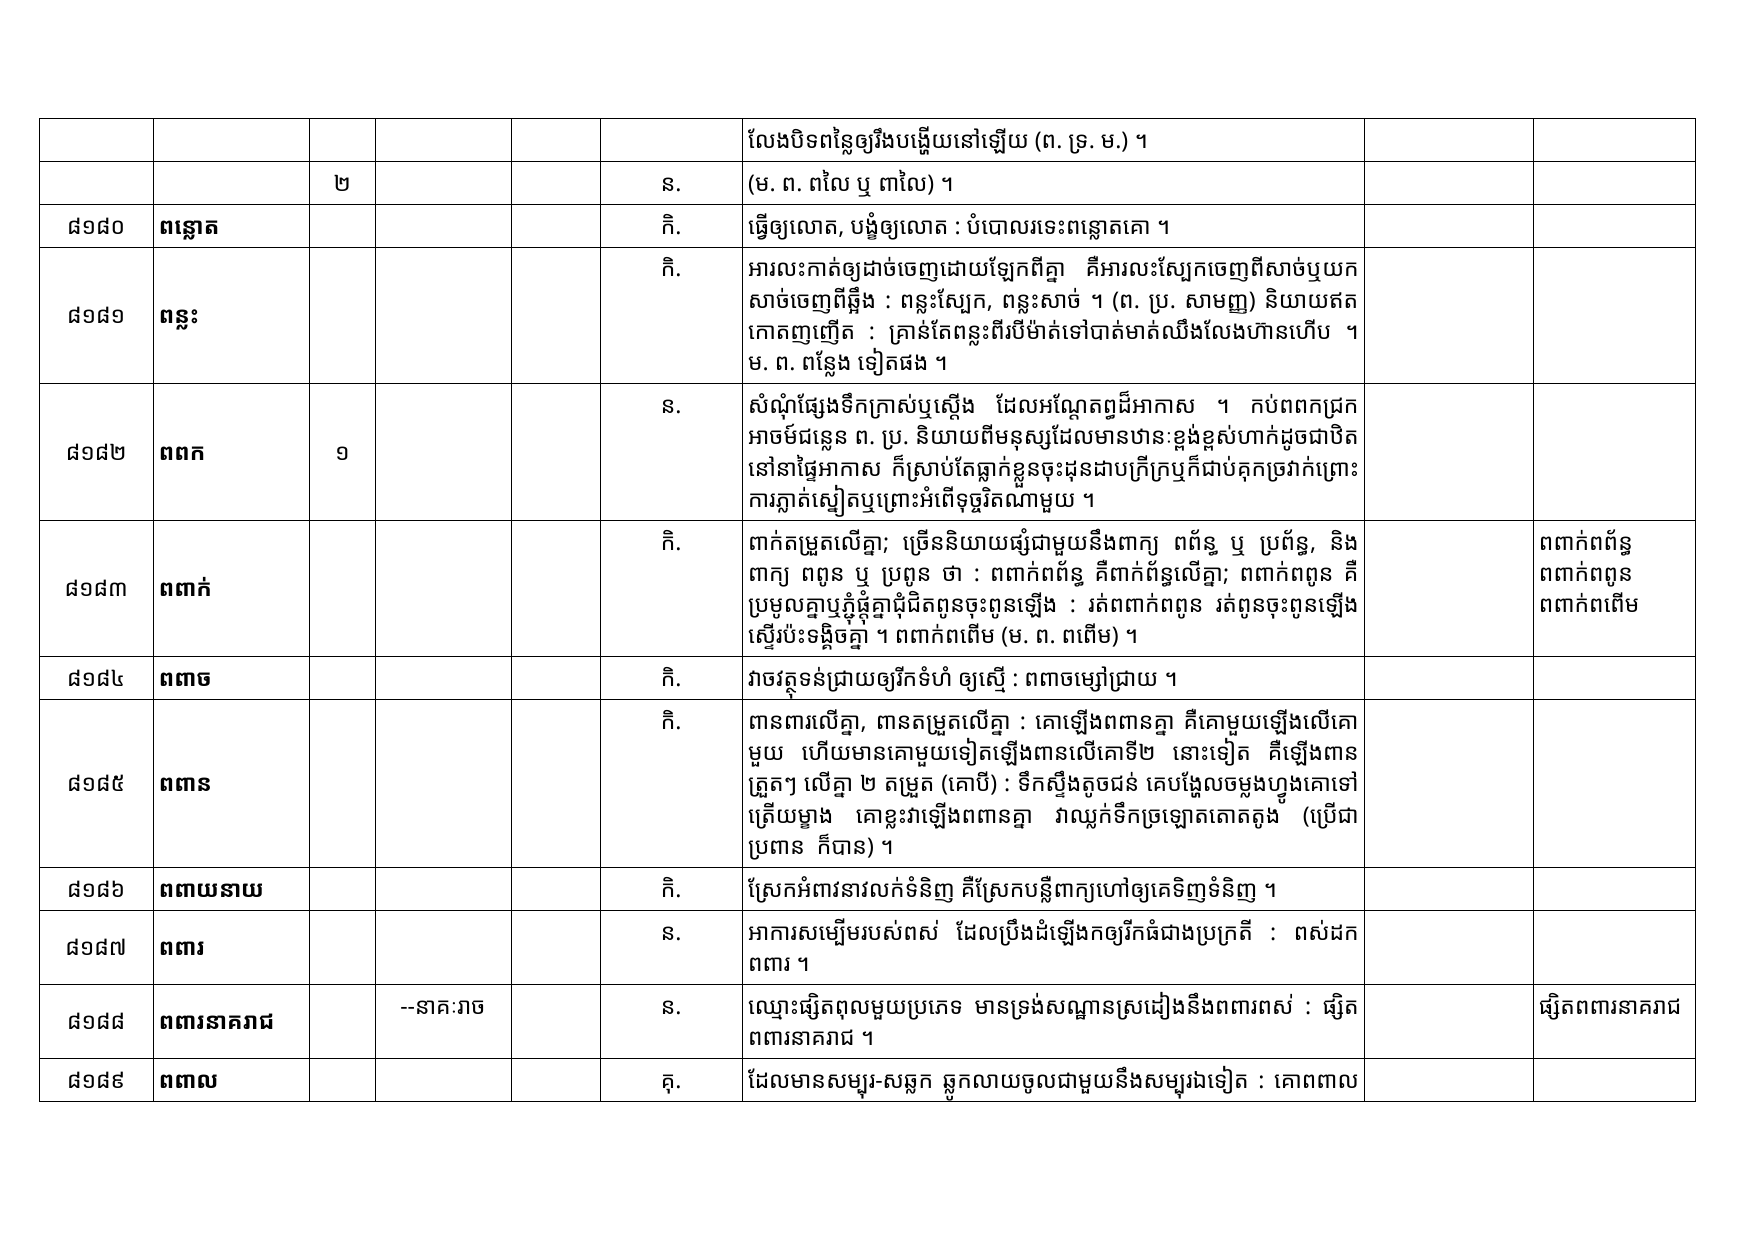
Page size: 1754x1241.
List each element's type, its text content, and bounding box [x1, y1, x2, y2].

table_cell [376, 205, 511, 247]
table_cell [1534, 205, 1695, 247]
table_cell [512, 868, 600, 910]
table_cell ពពាល [154, 1059, 309, 1101]
table_cell កិ. [601, 521, 742, 656]
table_cell [376, 521, 511, 656]
table_cell [1534, 868, 1695, 910]
table_cell [512, 1059, 600, 1101]
table_cell [40, 162, 153, 204]
table_cell សំណុំ​ផ្សែង​ទឹក​ក្រាស់​ឬ​ស្ដើង ដែល​អណ្ដែត​ព្ធដ៏​អាកាស ។ កប់​ពពក​ជ្រក​អាចម៍​ជន្លេន ព. ប្រ. និយាយ​ពី​មនុស្ស​ដែល​មាន​ឋានៈ​ខ្ពង់ខ្ពស់​ហាក់​ដូច​ជា​ឋិត​នៅ​នា​ផ្ទៃ​អាកាស ក៏​ស្រាប់​តែ​ធ្លាក់​ខ្លួន​ចុះ​ដុនដាប​ក្រីក្រ​ឬ​ក៏​ជាប់​គុក​ច្រវាក់​ព្រោះ​ការ​ភ្លាត់​ស្នៀត​ឬ​ព្រោះ​អំពើ​ទុច្ចរិត​ណា​មួយ ។ [743, 384, 1364, 520]
table_cell ពពាក់ពព័ន្ធ ពពាក់ពពូន ពពាក់ពពើម [1534, 521, 1695, 656]
table_cell កិ. [601, 657, 742, 699]
table_cell [154, 162, 309, 204]
table_cell ពពាក់ [154, 521, 309, 656]
table_cell [310, 119, 375, 161]
table_cell ដែល​មាន​សម្បុរ-ស​ឆ្លក ឆ្លូក​លាយ​ចូល​ជាមួយ​នឹង​សម្បុរ​ឯ​ទៀត : គោ​ពពាល [743, 1059, 1364, 1101]
table_cell កិ. [601, 205, 742, 247]
table_cell [512, 119, 600, 161]
table_cell [512, 521, 600, 656]
table_cell [512, 985, 600, 1058]
table_cell ៨១៨៣ [40, 521, 153, 656]
table_cell [1365, 521, 1533, 656]
table_cell [310, 521, 375, 656]
table_cell [512, 911, 600, 984]
table_cell [310, 700, 375, 867]
table_cell ពន្លះ [154, 248, 309, 383]
table_cell [1365, 700, 1533, 867]
table_cell (ម. ព. ពលៃ ឬ ពាលៃ) ។ [743, 162, 1364, 204]
table_cell ពន្លោត [154, 205, 309, 247]
table_cell [376, 700, 511, 867]
table_cell ១ [310, 384, 375, 520]
table_cell [1534, 162, 1695, 204]
table_cell [310, 985, 375, 1058]
table_cell ពពាច [154, 657, 309, 699]
table_cell [376, 911, 511, 984]
table_cell --នាគៈរាច [376, 985, 511, 1058]
table_cell [1534, 911, 1695, 984]
table_cell ន. [601, 911, 742, 984]
table_cell [1534, 657, 1695, 699]
table_cell ៨១៨៨ [40, 985, 153, 1058]
table_cell ពពាយនាយ [154, 868, 309, 910]
table_cell ពពារ​នាគ​រាជ [154, 985, 309, 1058]
table_cell [310, 1059, 375, 1101]
table_cell ពាក់​តម្រួត​លើ​គ្នា; ច្រើន​និយាយ​ផ្សំ​ជាមួយ​នឹង​ពាក្យ ពព័ន្ធ ឬ ប្រព័ន្ធ, និង​ពាក្យ ពពូន ឬ ប្រពូន ថា : ពពាក់​ពព័ន្ធ គឺ​ពាក់​ព័ន្ធ​លើ​គ្នា; ពពាក់​ពពូន គឺ​ប្រមូល​គ្នា​ឬ​ភ្ជុំ​ផ្ដុំ​គ្នា​ជុំ​ជិត​ពូន​ចុះ​ពូន​ឡើង : រត់​ពពាក់​ពពូន រត់​ពូន​ចុះ​ពូន​ឡើង​ស្ទើរ​ប៉ះ​ទង្គិច​គ្នា ។ ពពាក់​ពពើម (ម. ព. ពពើម) ។ [743, 521, 1364, 656]
table_cell ២ [310, 162, 375, 204]
table_cell ៨១៨០ [40, 205, 153, 247]
table_cell ផ្សិត​ពពារ​នាគ​រាជ [1534, 985, 1695, 1058]
table_cell អាការ​សម្បើម​របស់​ពស់ ដែល​ប្រឹង​ដំឡើង​ក​ឲ្យ​រីក​ធំ​ជាង​ប្រក្រតី​ : ពស់​ដក​ពពារ ។ [743, 911, 1364, 984]
table_cell ៨១៨៩ [40, 1059, 153, 1101]
table_cell [376, 657, 511, 699]
table_cell ៨១៨៥ [40, 700, 153, 867]
table_cell កិ. [601, 700, 742, 867]
table_cell ពពាន [154, 700, 309, 867]
table_cell [154, 119, 309, 161]
table_cell ពានពារ​លើ​គ្នា, ពាន​តម្រួត​លើ​គ្នា : គោ​ឡើង​ពពាន​គ្នា គឺ​គោ​មួយ​ឡើង​លើ​គោ​មួយ ហើយ​មាន​គោ​មួយ​ទៀត​ឡើង​ពាន​លើ​គោ​ទី​២ នោះ​ទៀត គឺ​ឡើង​ពាន​ត្រួត​ៗ លើ​គ្នា ២ តម្រួត (គោ​បី) : ទឹក​ស្ទឹង​តូច​ជន់ គេ​បង្ហែល​ចម្លង​ហ្វូង​គោ​ទៅ​ត្រើយ​ម្ខាង គោ​ខ្លះ​វា​ឡើង​ពពាន​គ្នា វា​ឈ្លក់​ទឹក​ច្រឡោត​តោតតូង (ប្រើ​ជា ប្រពាន ក៏​បាន) ។ [743, 700, 1364, 867]
table_cell [1534, 248, 1695, 383]
table_cell ពពក [154, 384, 309, 520]
table_cell [512, 248, 600, 383]
table_cell [376, 119, 511, 161]
table_cell [376, 248, 511, 383]
table_cell [310, 911, 375, 984]
table_cell ឈ្មោះ​ប្រទាល​ដើម​រឹង មាន​មើម​សម្បុរ​លឿង​ខ្ចី ក្លិន​ប្រហើរ មាន​រស​ហាង​ប្រហាត គេ​ដាំ​សម្រាប់​ធ្វើ​ជា​ឱសថ​ផ្សេង​ៗ ឬ​ប្រើ​ជា​គ្រឿង​សម្ល​ក៏​បាន​ខ្លះ; មាន​ពន្លៃ​មួយ​ប្រភេទ​ផ្សេង​ទៀត មើម​សម្បុរ​ខ្មៅ ហៅ​ថា ពន្លៃ​ខ្មៅ សម្រាប់​ប្រើ​ជា​ឱសថ ។ ស្រូវ​ពន្លៃ ស្រូវ​មួយ​ល្អី​ដែល​គេ​ដាក់​ជូន​ឆ្មប​ក្នុង​វេលា​បង្កក់​កូន​ខ្ចី ដែល​ហៅ​ថា បង្កក់​ឆ្មប (ប្រើ​តាម​ទំនៀម​ប្រទេស) ។ ក្មេង​ពន្លៃ​នៅ​បង្ហើយ ព. ប្រ. និយាយ​ពី​មនុស្ស​ដែល​នៅ​ក្មេង​មិន​ទាន់​យល់​កិច្ចការ​រាក់​ជ្រៅ​សព្វ​គ្រប់ គេ​ប្រៀប​ប្រដូច​ដោយ​សេចក្ដី​មើល​ងាយ​ទុក​ស្មើ​កូន​ក្មេង​តូច ដែល​ម្ដាយ​មិន​ទាន់​លែង​បិទ​ពន្លៃ​ឲ្យ​រឹង​បង្ហើយ​នៅ​ឡើយ (ព. ទ្រ. ម.) ។ [743, 119, 1364, 161]
table_cell ស្រែក​អំពាវនាវ​លក់​ទំនិញ គឺ​ស្រែក​បន្លឺ​ពាក្យ​ហៅ​ឲ្យ​គេ​ទិញ​ទំនិញ ។ [743, 868, 1364, 910]
table_cell ៨១៨៧ [40, 911, 153, 984]
table_cell ពពារ [154, 911, 309, 984]
table_cell ៨១៨៤ [40, 657, 153, 699]
table_cell [376, 384, 511, 520]
table_cell [310, 205, 375, 247]
table_cell [1365, 162, 1533, 204]
table_cell [310, 657, 375, 699]
table_cell [376, 1059, 511, 1101]
table_cell [1365, 911, 1533, 984]
table_cell [512, 162, 600, 204]
table_cell អារ​លះ​កាត់​ឲ្យ​ដាច់​ចេញ​ដោយ​ឡែក​ពី​គ្នា គឺ​អារ​លះ​ស្បែក​ចេញ​ពី​សាច់​ឬ​យក​សាច់​ចេញ​ពី​ឆ្អឹង : ពន្លះ​ស្បែក, ពន្លះ​សាច់ ។ (ព. ប្រ. សាមញ្ញ) និយាយ​ឥត​កោត​ញញើត : គ្រាន់​តែ​ពន្លះ​ពីរ​បី​ម៉ាត់​ទៅ​បាត់​មាត់​ឈឹង​លែង​ហ៊ាន​ហើប ។ ម. ព. ពន្លែង ទៀត​ផង ។ [743, 248, 1364, 383]
table_cell [376, 162, 511, 204]
table_cell កិ. [601, 248, 742, 383]
table_cell ន. [601, 384, 742, 520]
table_cell [1534, 700, 1695, 867]
table_cell ន. [601, 162, 742, 204]
table_cell [376, 868, 511, 910]
table_cell [1365, 248, 1533, 383]
table_cell [1534, 384, 1695, 520]
table_cell [512, 657, 600, 699]
table_cell [1534, 1059, 1695, 1101]
table_cell វាច​វត្ថុ​ទន់​ជ្រាយ​ឲ្យ​រីក​ទំហំ ឲ្យ​ស្មើ : ពពាច​ម្សៅ​ជ្រាយ ។ [743, 657, 1364, 699]
table_cell ៨១៨៦ [40, 868, 153, 910]
table_cell [512, 205, 600, 247]
table_cell [512, 700, 600, 867]
table_cell [310, 868, 375, 910]
table_cell ៨១៨១ [40, 248, 153, 383]
table_cell [1365, 384, 1533, 520]
table_cell [1365, 868, 1533, 910]
table_cell [1365, 985, 1533, 1058]
table_cell [1365, 119, 1533, 161]
table_cell [40, 119, 153, 161]
table_cell ៨១៨២ [40, 384, 153, 520]
table_cell [310, 248, 375, 383]
table_cell [1365, 205, 1533, 247]
table_cell [1365, 1059, 1533, 1101]
table_cell ធ្វើ​ឲ្យ​លោត, បង្ខំ​ឲ្យ​លោត : បំបោល​រទេះ​ពន្លោត​គោ ។ [743, 205, 1364, 247]
table_cell ន. [601, 985, 742, 1058]
table_cell [601, 119, 742, 161]
table_cell [1365, 657, 1533, 699]
table_cell [512, 384, 600, 520]
table_cell [1534, 119, 1695, 161]
table_cell ឈ្មោះ​ផ្សិត​ពុល​មួយ​ប្រភេទ មាន​ទ្រង់​សណ្ឋាន​ស្រដៀង​នឹង​ពពារ​ពស់ : ផ្សិត​ពពារ​នាគ​រាជ ។ [743, 985, 1364, 1058]
table_cell គុ. [601, 1059, 742, 1101]
table_cell កិ. [601, 868, 742, 910]
